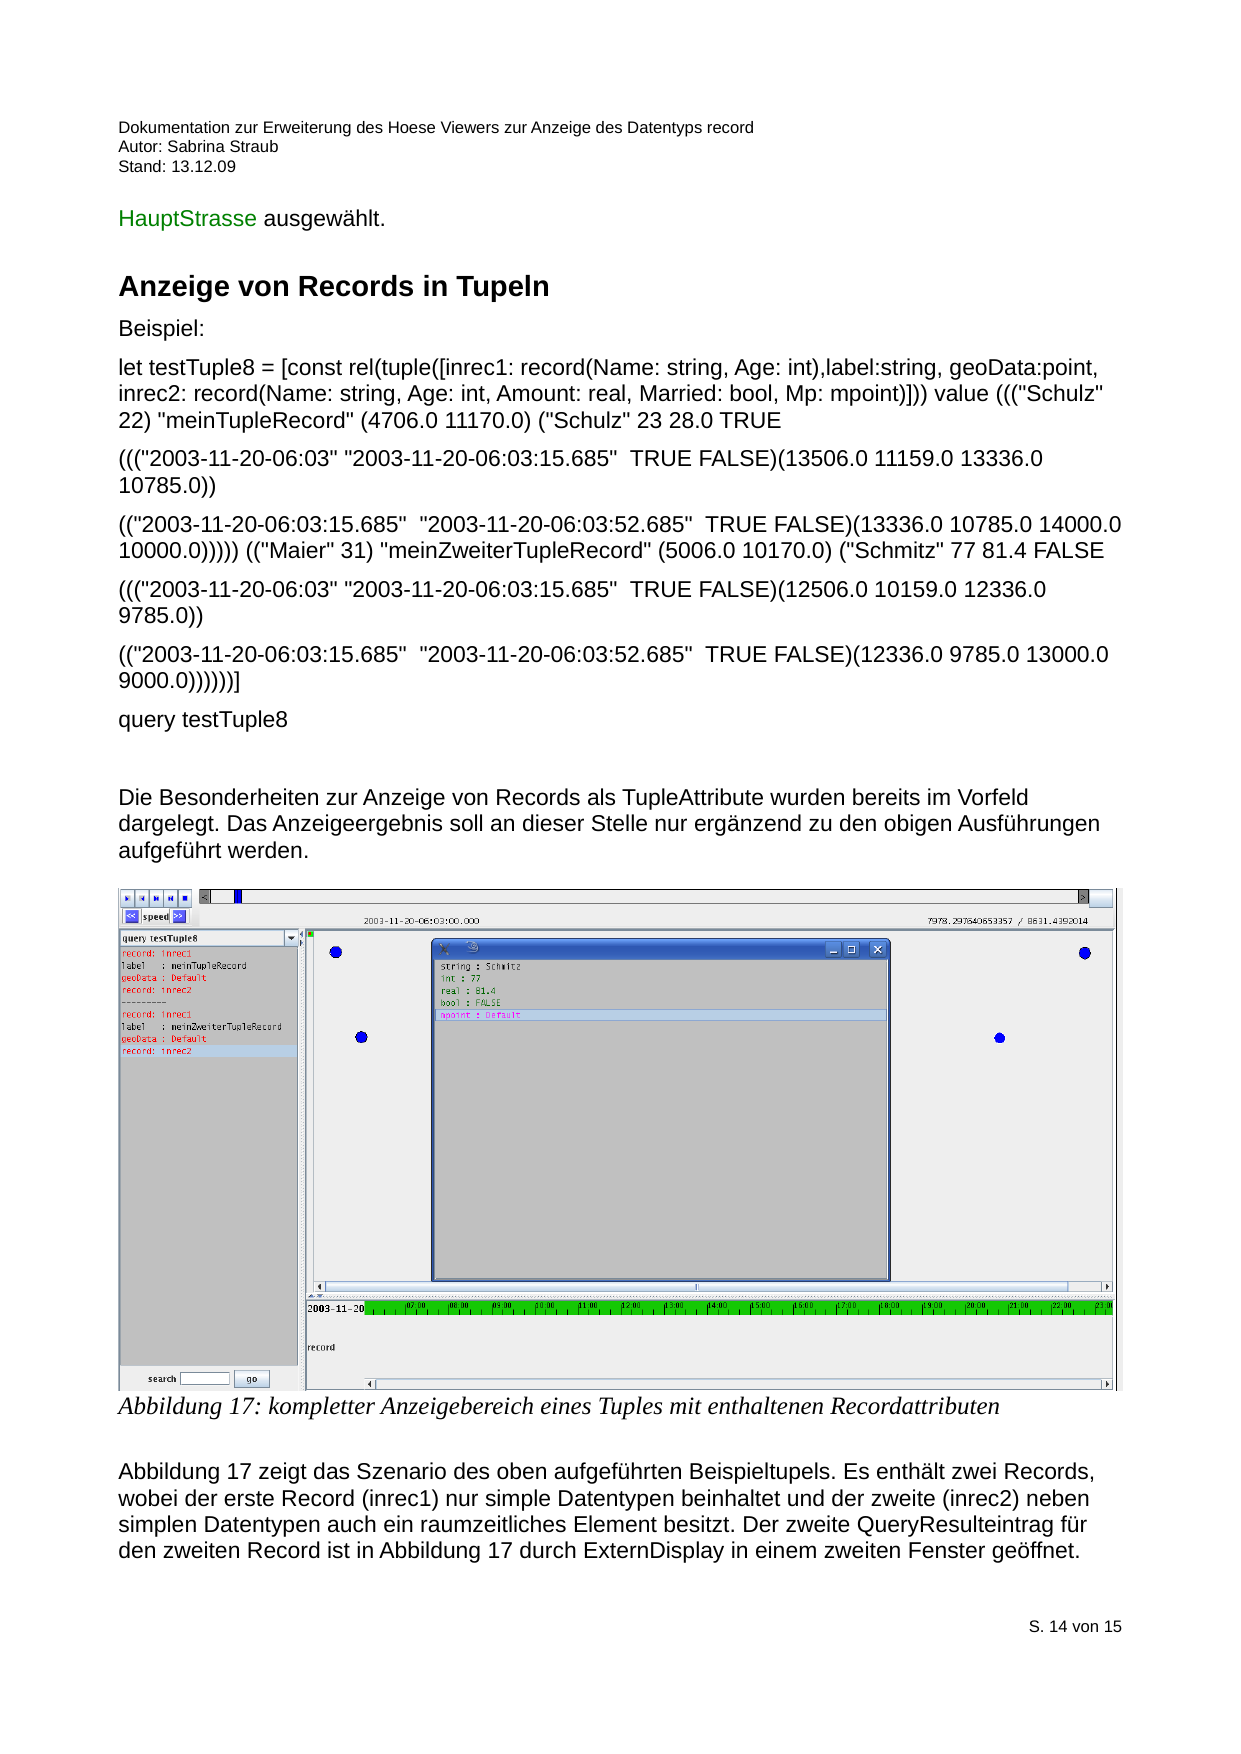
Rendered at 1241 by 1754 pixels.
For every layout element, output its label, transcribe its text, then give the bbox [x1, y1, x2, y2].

text HauptStrasse ausgewählt. [118, 205, 1122, 231]
text ((("2003-11-20-06:03" "2003-11-20-06:03:15.685" TRUE FALSE)(12506.0 10159.0 12336.0 9785.0)) [118, 576, 1122, 628]
picture [118, 888, 1123, 1391]
text Die Besonderheiten zur Anzeige von Records als TupleAttribute wurden bereits im Vorfeld dargelegt. Das Anzeigeergebnis soll an dieser Stelle nur ergänzend zu den obigen Ausführungen aufgeführt werden. [118, 784, 1122, 863]
text (("2003-11-20-06:03:15.685" "2003-11-20-06:03:52.685" TRUE FALSE)(13336.0 10785.0 14000.0 10000.0))))) (("Maier" 31) "meinZweiterTupleRecord" (5006.0 10170.0) ("Schmitz" 77 81.4 FALSE [118, 511, 1122, 563]
subtitle Anzeige von Records in Tupeln [118, 269, 1122, 302]
text Beispiel: [118, 315, 1122, 341]
text let testTuple8 = [const rel(tuple([inrec1: record(Name: string, Age: int),label:string, geoData:point, inrec2: record(Name: string, Age: int, Amount: real, Married: bool, Mp: mpoint)])) value ((("Schulz" 22) "meinTupleRecord" (4706.0 11170.0) ("Schulz" 23 28.0 TRUE [118, 354, 1122, 433]
text Abbildung 17: kompletter Anzeigebereich eines Tuples mit enthaltenen Recordattributen [118, 1391, 1122, 1419]
text ((("2003-11-20-06:03" "2003-11-20-06:03:15.685" TRUE FALSE)(13506.0 11159.0 13336.0 10785.0)) [118, 445, 1122, 498]
text (("2003-11-20-06:03:15.685" "2003-11-20-06:03:52.685" TRUE FALSE)(12336.0 9785.0 13000.0 9000.0))))))] [118, 641, 1122, 694]
text Abbildung 17 zeigt das Szenario des oben aufgeführten Beispieltupels. Es enthält zwei Records, wobei der erste Record (inrec1) nur simple Datentypen beinhaltet und der zweite (inrec2) neben simplen Datentypen auch ein raumzeitliches Element besitzt. Der zweite QueryResulteintrag für den zweiten Record ist in Abbildung 17 durch ExternDisplay in einem zweiten Fenster geöffnet. [118, 1458, 1122, 1564]
text query testTuple8 [118, 706, 1122, 733]
